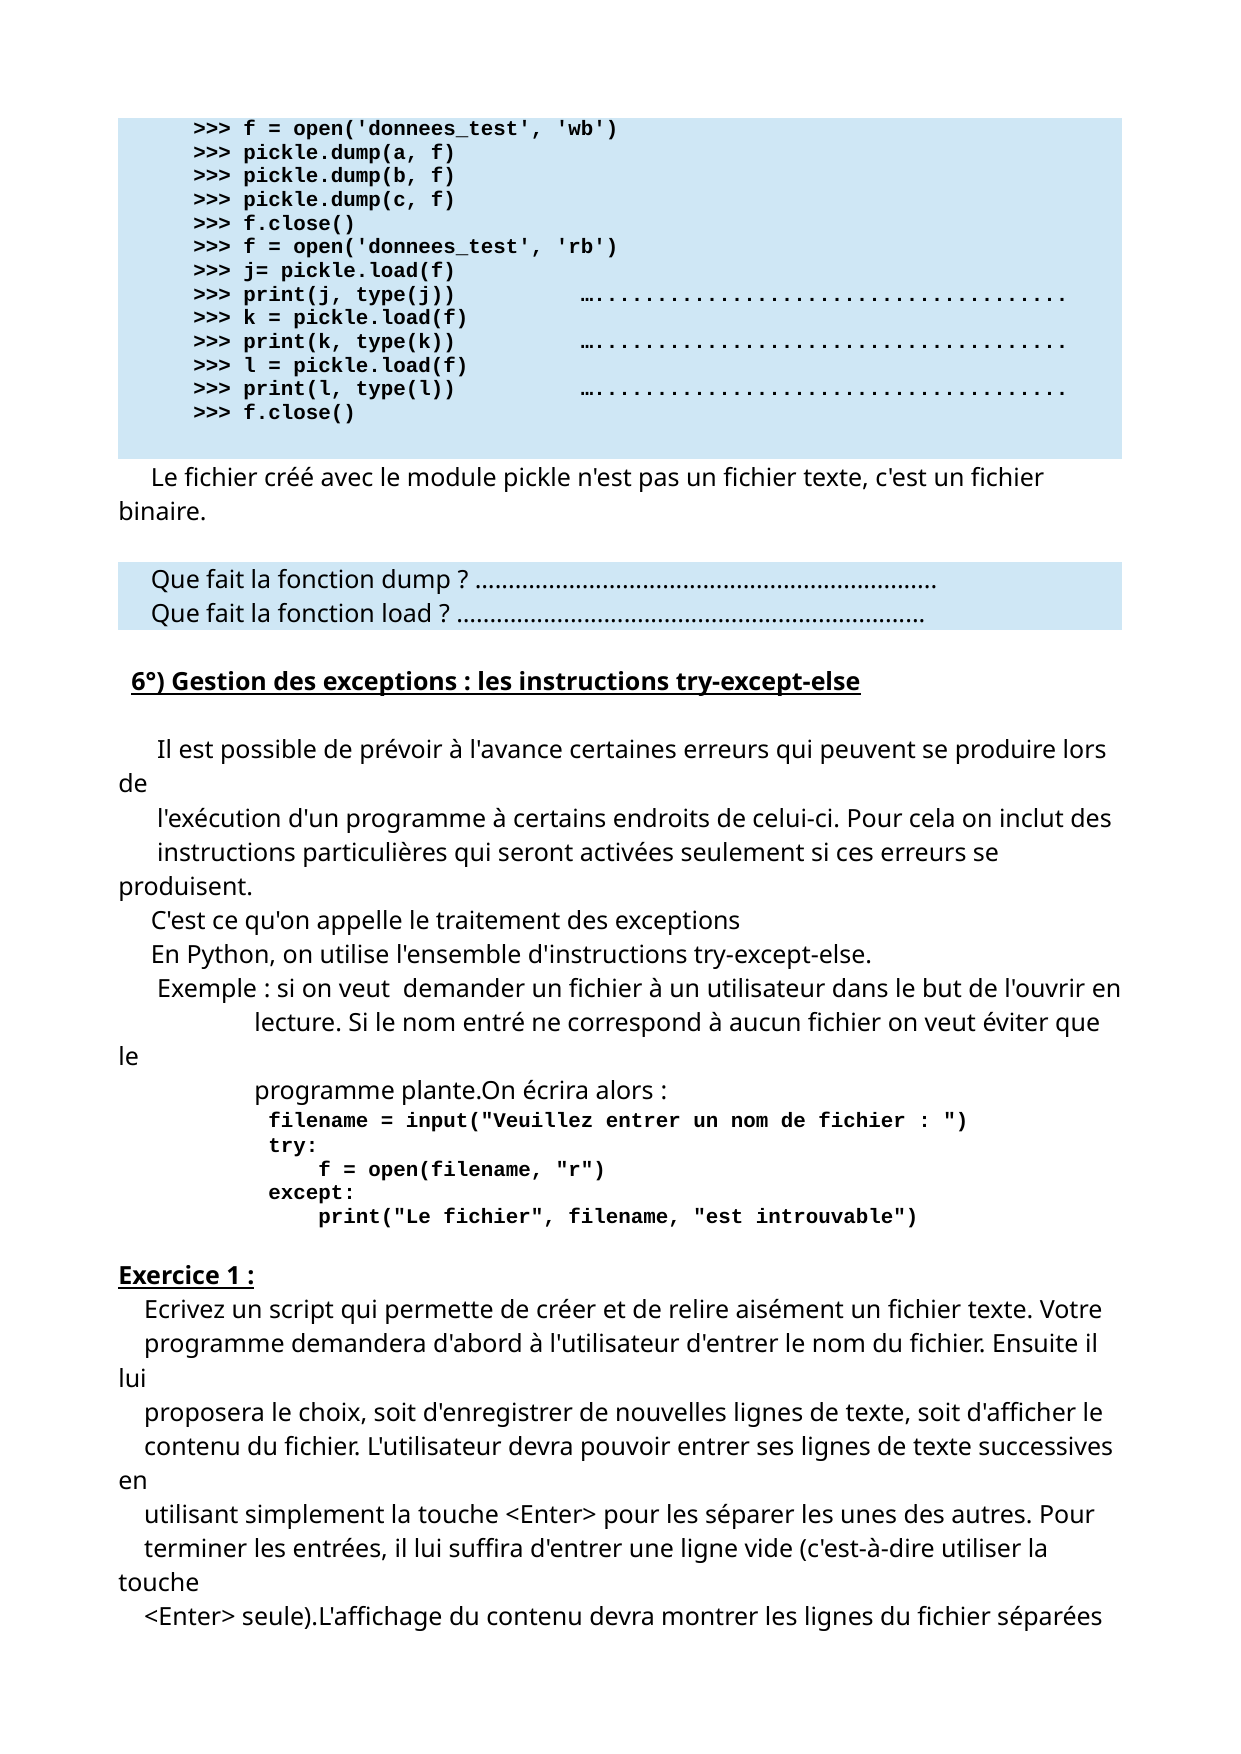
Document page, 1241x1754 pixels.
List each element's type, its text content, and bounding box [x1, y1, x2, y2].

text >>> f = open('donnees_test', 'wb') [118, 118, 1122, 142]
text Que fait la fonction load ? …................................................................... [118, 596, 1122, 630]
text En Python, on utilise l'ensemble d'instructions try-except-else. [118, 936, 1122, 971]
text instructions particulières qui seront activées seulement si ces erreurs se produisent. [118, 834, 1122, 902]
text >>> f = open('donnees_test', 'rb') [118, 236, 1122, 260]
text >>> f.close() [118, 402, 1122, 426]
text filename = input("Veuillez entrer un nom de fichier : ") [118, 1107, 1122, 1135]
text Il est possible de prévoir à l'avance certaines erreurs qui peuvent se produire lors de [118, 732, 1122, 800]
text >>> k = pickle.load(f) [118, 307, 1122, 331]
text >>> print(l, type(l)) …...................................... [118, 378, 1122, 402]
text contenu du fichier. L'utilisateur devra pouvoir entrer ses lignes de texte successives en [118, 1428, 1122, 1496]
text >>> l = pickle.load(f) [118, 354, 1122, 378]
text >>> print(j, type(j)) …...................................... [118, 284, 1122, 307]
text >>> pickle.dump(c, f) [118, 189, 1122, 213]
text >>> pickle.dump(a, f) [118, 142, 1122, 165]
text Le fichier créé avec le module pickle n'est pas un fichier texte, c'est un fichier binaire. [118, 459, 1122, 528]
text utilisant simplement la touche <Enter> pour les séparer les unes des autres. Pour [118, 1496, 1122, 1531]
text terminer les entrées, il lui suffira d'entrer une ligne vide (c'est-à-dire utiliser la touche [118, 1531, 1122, 1599]
text except: [118, 1182, 1122, 1206]
text Que fait la fonction dump ? ….................................................................. [118, 562, 1122, 596]
text programme demandera d'abord à l'utilisateur d'entrer le nom du fichier. Ensuite il lui [118, 1326, 1122, 1394]
text Exercice 1 : [118, 1258, 1122, 1292]
text 6°) Gestion des exceptions : les instructions try-except-else [118, 664, 1122, 698]
text programme plante.On écrira alors : [118, 1073, 1122, 1107]
text <Enter> seule).L'affichage du contenu devra montrer les lignes du fichier séparées [118, 1599, 1122, 1633]
text lecture. Si le nom entré ne correspond à aucun fichier on veut éviter que le [118, 1004, 1122, 1073]
text >>> j= pickle.load(f) [118, 260, 1122, 284]
text C'est ce qu'on appelle le traitement des exceptions [118, 902, 1122, 936]
text f = open(filename, "r") [118, 1159, 1122, 1182]
text proposera le choix, soit d'enregistrer de nouvelles lignes de texte, soit d'afficher le [118, 1394, 1122, 1428]
text print("Le fichier", filename, "est introuvable") [118, 1206, 1122, 1230]
text >>> pickle.dump(b, f) [118, 165, 1122, 189]
text >>> f.close() [118, 213, 1122, 236]
text Ecrivez un script qui permette de créer et de relire aisément un fichier texte. Votre [118, 1292, 1122, 1326]
text l'exécution d'un programme à certains endroits de celui-ci. Pour cela on inclut des [118, 800, 1122, 834]
text Exemple : si on veut demander un fichier à un utilisateur dans le but de l'ouvrir en [118, 971, 1122, 1004]
text try: [118, 1135, 1122, 1159]
text >>> print(k, type(k)) …...................................... [118, 331, 1122, 354]
